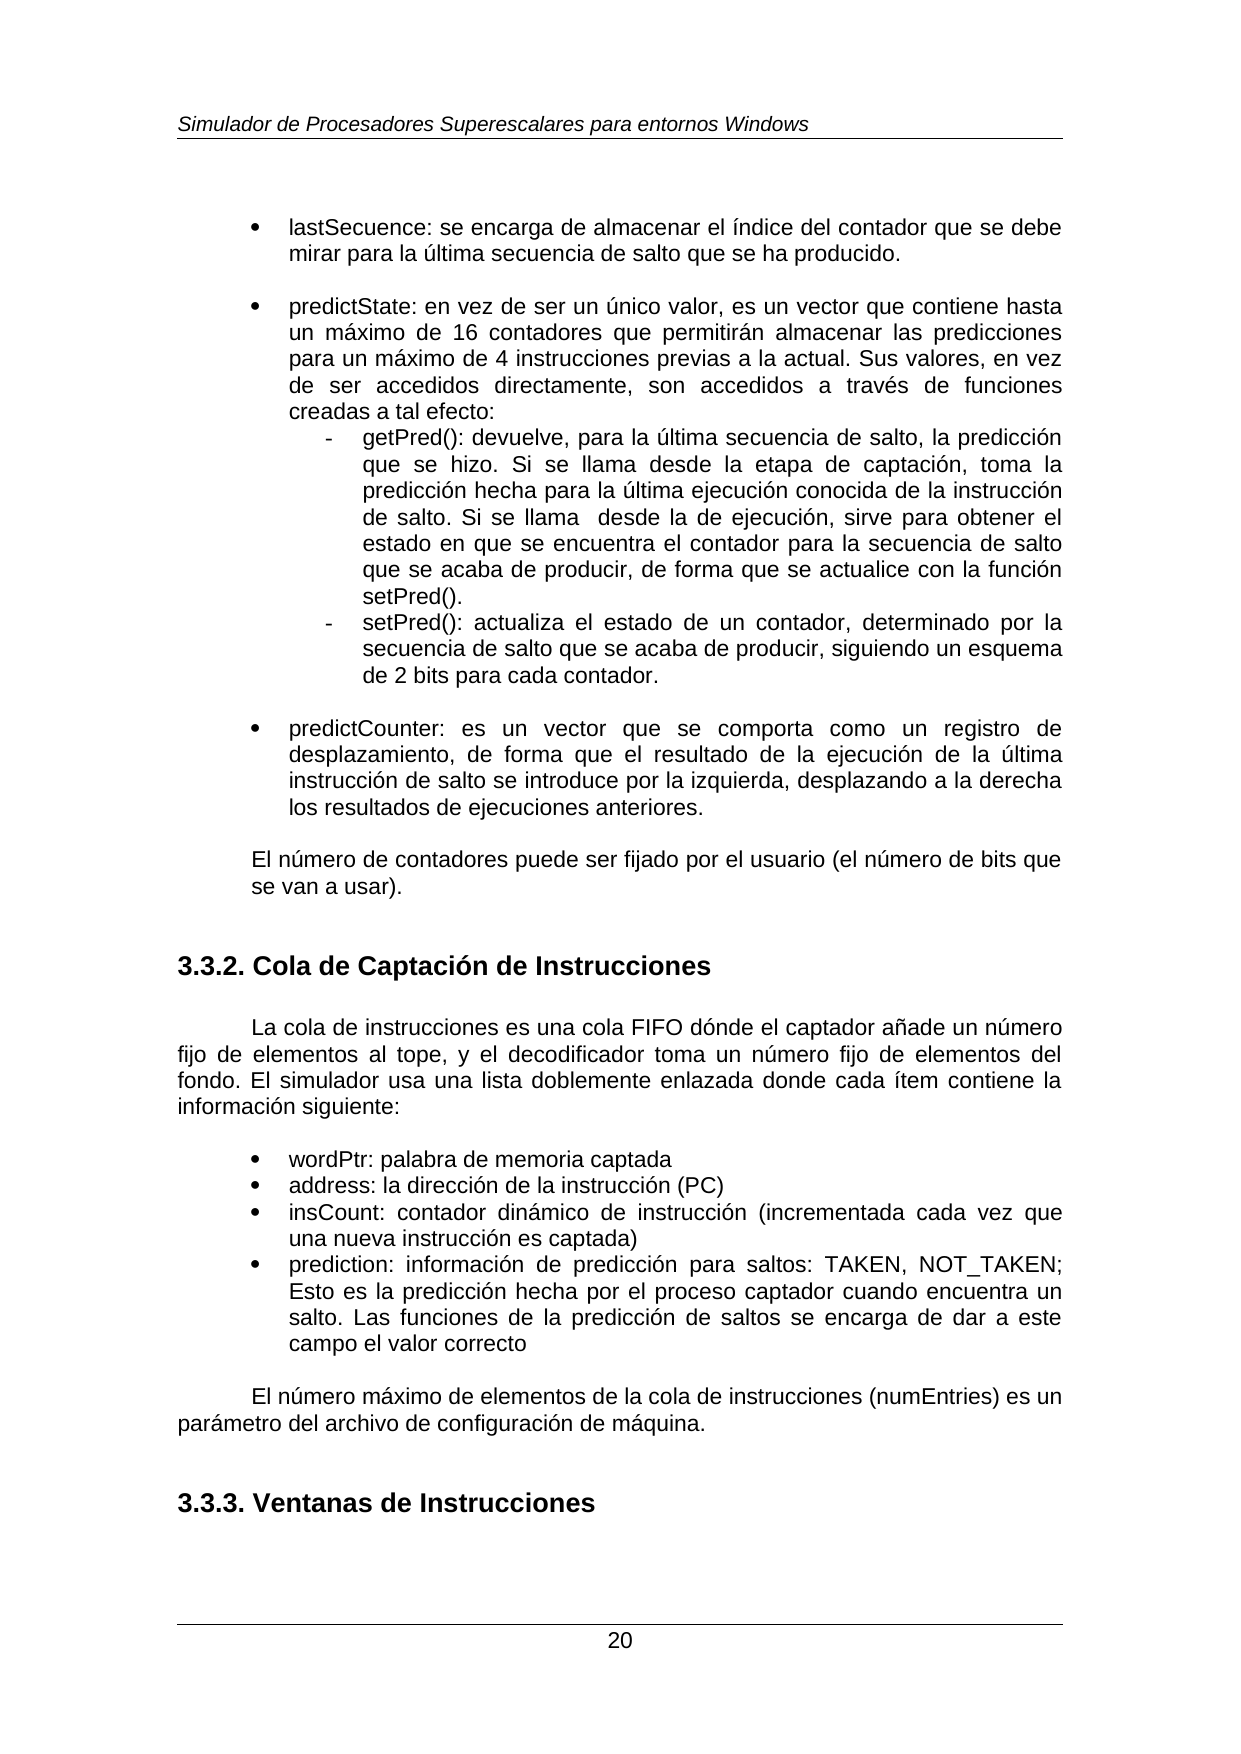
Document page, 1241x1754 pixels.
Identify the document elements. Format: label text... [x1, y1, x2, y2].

text La cola de instrucciones es una cola FIFO dónde el captador añade un número fijo de elementos al tope, y el decodificador toma un número fijo de elementos del fondo. El simulador usa una lista doblemente enlazada donde cada ítem contiene la información siguiente: [177, 1014, 1063, 1119]
list predictCounter: es un vector que se comporta como un registro de desplazamiento, de forma que el resultado de la ejecución de la última instrucción de salto se introduce por la izquierda, desplazando a la derecha los resultados de ejecuciones anteriores. [251, 714, 1063, 820]
list lastSecuence: se encarga de almacenar el índice del contador que se debe mirar para la última secuencia de salto que se ha producido. [251, 213, 1063, 266]
subtitle Ventanas de Instrucciones [177, 1487, 1063, 1518]
list insCount: contador dinámico de instrucción (incrementada cada vez que una nueva instrucción es captada) [251, 1199, 1063, 1251]
list predictState: en vez de ser un único valor, es un vector que contiene hasta un máximo de 16 contadores que permitirán almacenar las predicciones para un máximo de 4 instrucciones previas a la actual. Sus valores, en vez de ser accedidos directamente, son accedidos a través de funciones creadas a tal efecto: [251, 293, 1063, 424]
list getPred(): devuelve, para la última secuencia de salto, la predicción que se hizo. Si se llama desde la etapa de captación, toma la predicción hecha para la última ejecución conocida de la instrucción de salto. Si se llama desde la de ejecución, sirve para obtener el estado en que se encuentra el contador para la secuencia de salto que se acaba de producir, de forma que se actualice con la función setPred(). [325, 424, 1063, 609]
list wordPtr: palabra de memoria captada [251, 1146, 1063, 1172]
text El número de contadores puede ser fijado por el usuario (el número de bits que se van a usar). [251, 846, 1063, 899]
text El número máximo de elementos de la cola de instrucciones (numEntries) es un parámetro del archivo de configuración de máquina. [177, 1383, 1063, 1436]
list address: la dirección de la instrucción (PC) [251, 1172, 1063, 1199]
list setPred(): actualiza el estado de un contador, determinado por la secuencia de salto que se acaba de producir, siguiendo un esquema de 2 bits para cada contador. [325, 609, 1063, 688]
list prediction: información de predicción para saltos: TAKEN, NOT_TAKEN; Esto es la predicción hecha por el proceso captador cuando encuentra un salto. Las funciones de la predicción de saltos se encarga de dar a este campo el valor correcto [251, 1251, 1063, 1357]
subtitle Cola de Captación de Instrucciones [177, 950, 1063, 982]
